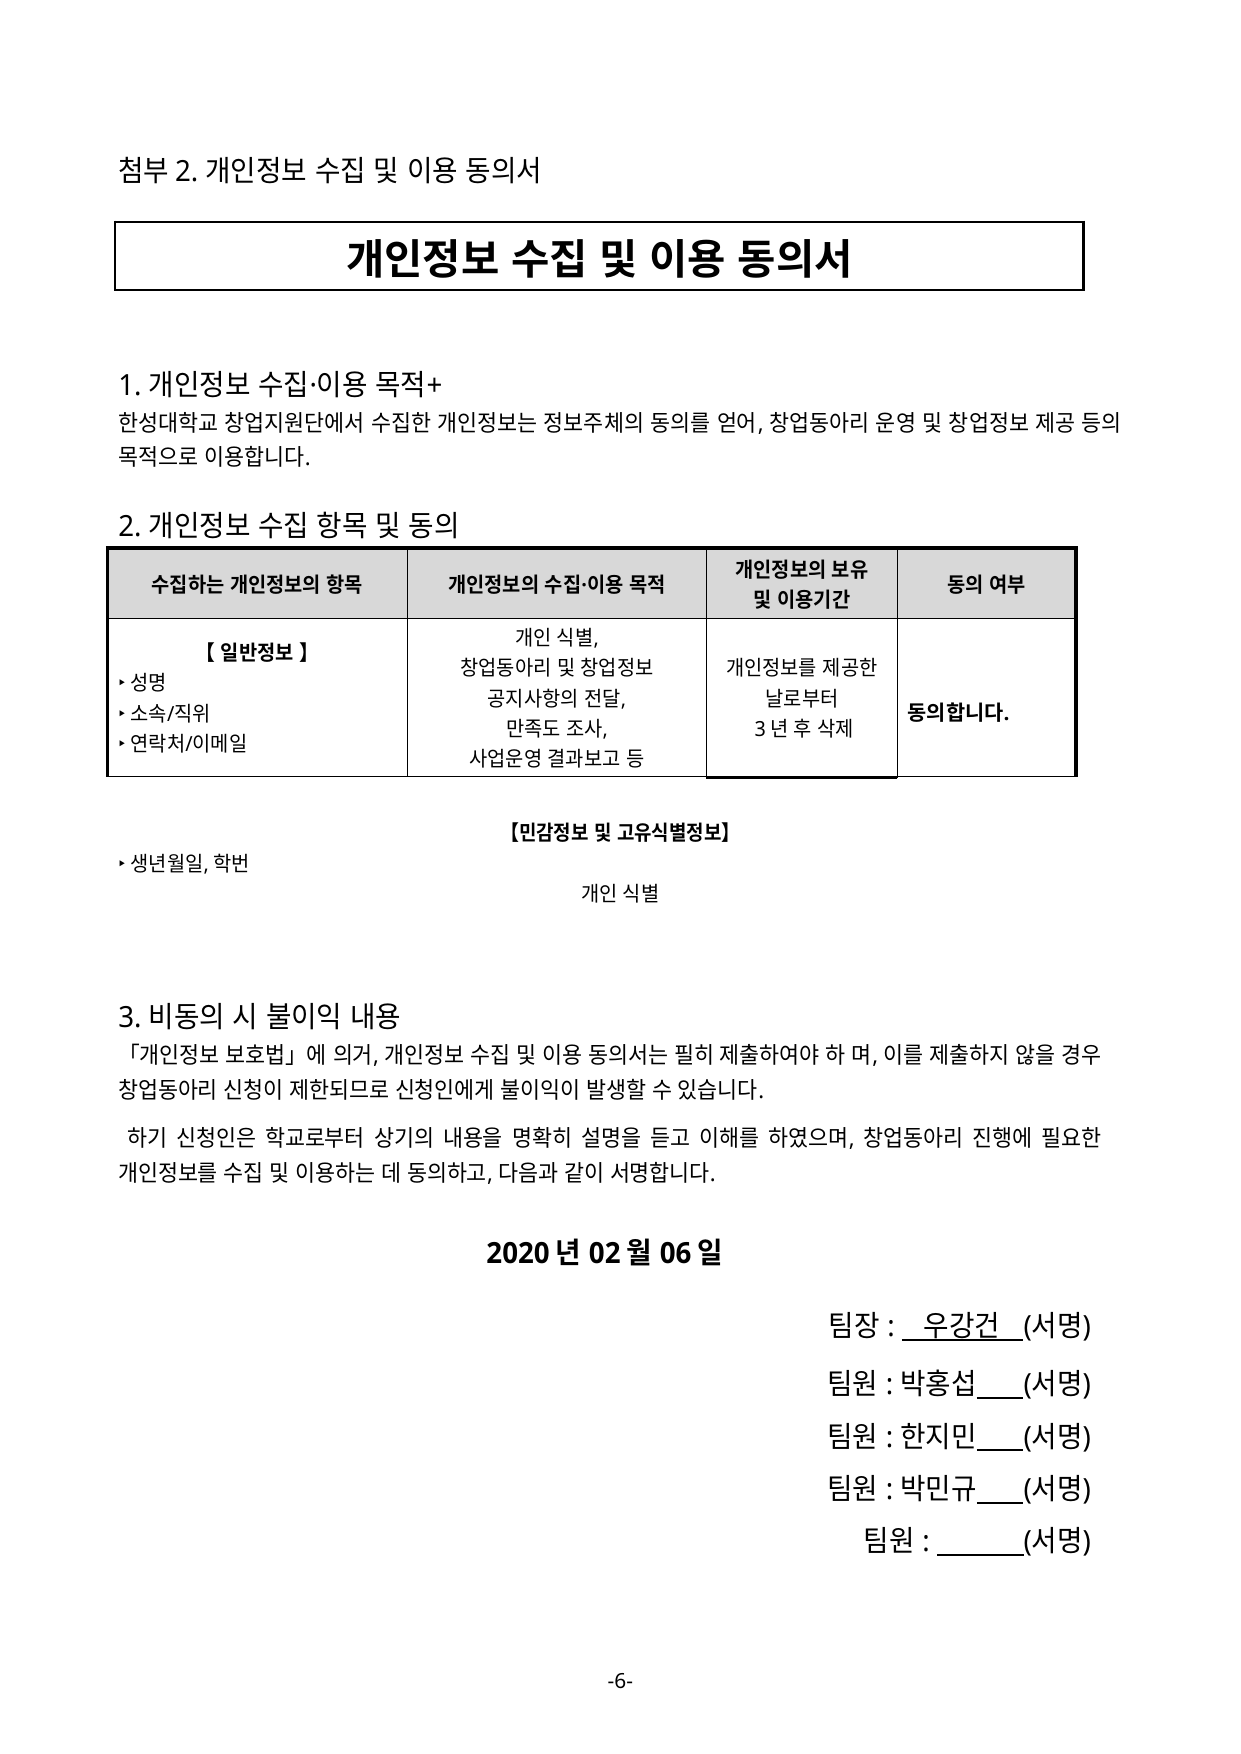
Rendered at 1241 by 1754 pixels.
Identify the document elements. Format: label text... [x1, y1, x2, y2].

text 하기 신청인은 학교로부터 상기의 내용을 명확히 설명을 듣고 이해를 하였으며, 창업동아리 진행에 필요한 개인정보를 수집 및 이용하는 데 동의하고, 다음과 같이 서명합니다. [118, 1120, 1101, 1188]
text 팀장 : 우강건 (서명) [118, 1303, 1091, 1345]
text 첨부2. 개인정보 수집 및 이용 동의서 [118, 148, 1122, 190]
table_header 개인정보 수집 및 이용 동의서 [116, 223, 1082, 289]
table_header 동의 여부 [898, 550, 1074, 618]
text 팀원 : 한지민 (서명) [118, 1413, 1091, 1456]
table_header 개인정보의 수집·이용 목적 [408, 550, 706, 618]
text 「개인정보 보호법」에 의거, 개인정보 수집 및 이용 동의서는 필히 제출하여야 하 며, 이를 제출하지 않을 경우 창업동아리 신청이 제한되므로 신청인에게 불이익이 발생할 수 있습니다. [118, 1037, 1101, 1105]
table_cell 개인정보를 제공한 날로부터 3년 후 삭제 [707, 619, 897, 776]
text 2. 개인정보 수집 항목 및 동의 [118, 503, 1122, 545]
text 팀원 : (서명) [118, 1518, 1091, 1560]
table_cell 동의합니다. [898, 619, 1074, 776]
text ‣ 생년월일, 학번 [118, 847, 1122, 877]
text 2020년 02월 06일 [118, 1230, 1091, 1272]
text 【민감정보 및 고유식별정보】 [118, 817, 1122, 847]
text 1. 개인정보 수집·이용 목적+ [118, 361, 1122, 404]
table_header 수집하는 개인정보의 항목 [109, 550, 407, 618]
table_cell 【 일반정보 】 ‣ 성명 ‣ 소속/직위 ‣ 연락처/이메일 [109, 619, 407, 776]
text 개인 식별 [118, 877, 1122, 907]
text 팀원 : 박홍섭 (서명) [118, 1361, 1091, 1403]
text 한성대학교 창업지원단에서 수집한 개인정보는 정보주체의 동의를 얻어, 창업동아리 운영 및 창업정보 제공 등의 목적으로 이용합니다. [118, 405, 1122, 472]
text 3. 비동의 시 불이익 내용 [118, 993, 1122, 1036]
table_cell 개인 식별, 창업동아리 및 창업정보 공지사항의 전달, 만족도 조사, 사업운영 결과보고 등 [408, 619, 706, 776]
table_header 개인정보의 보유 및 이용기간 [707, 550, 897, 618]
text 팀원 : 박민규 (서명) [118, 1466, 1091, 1508]
